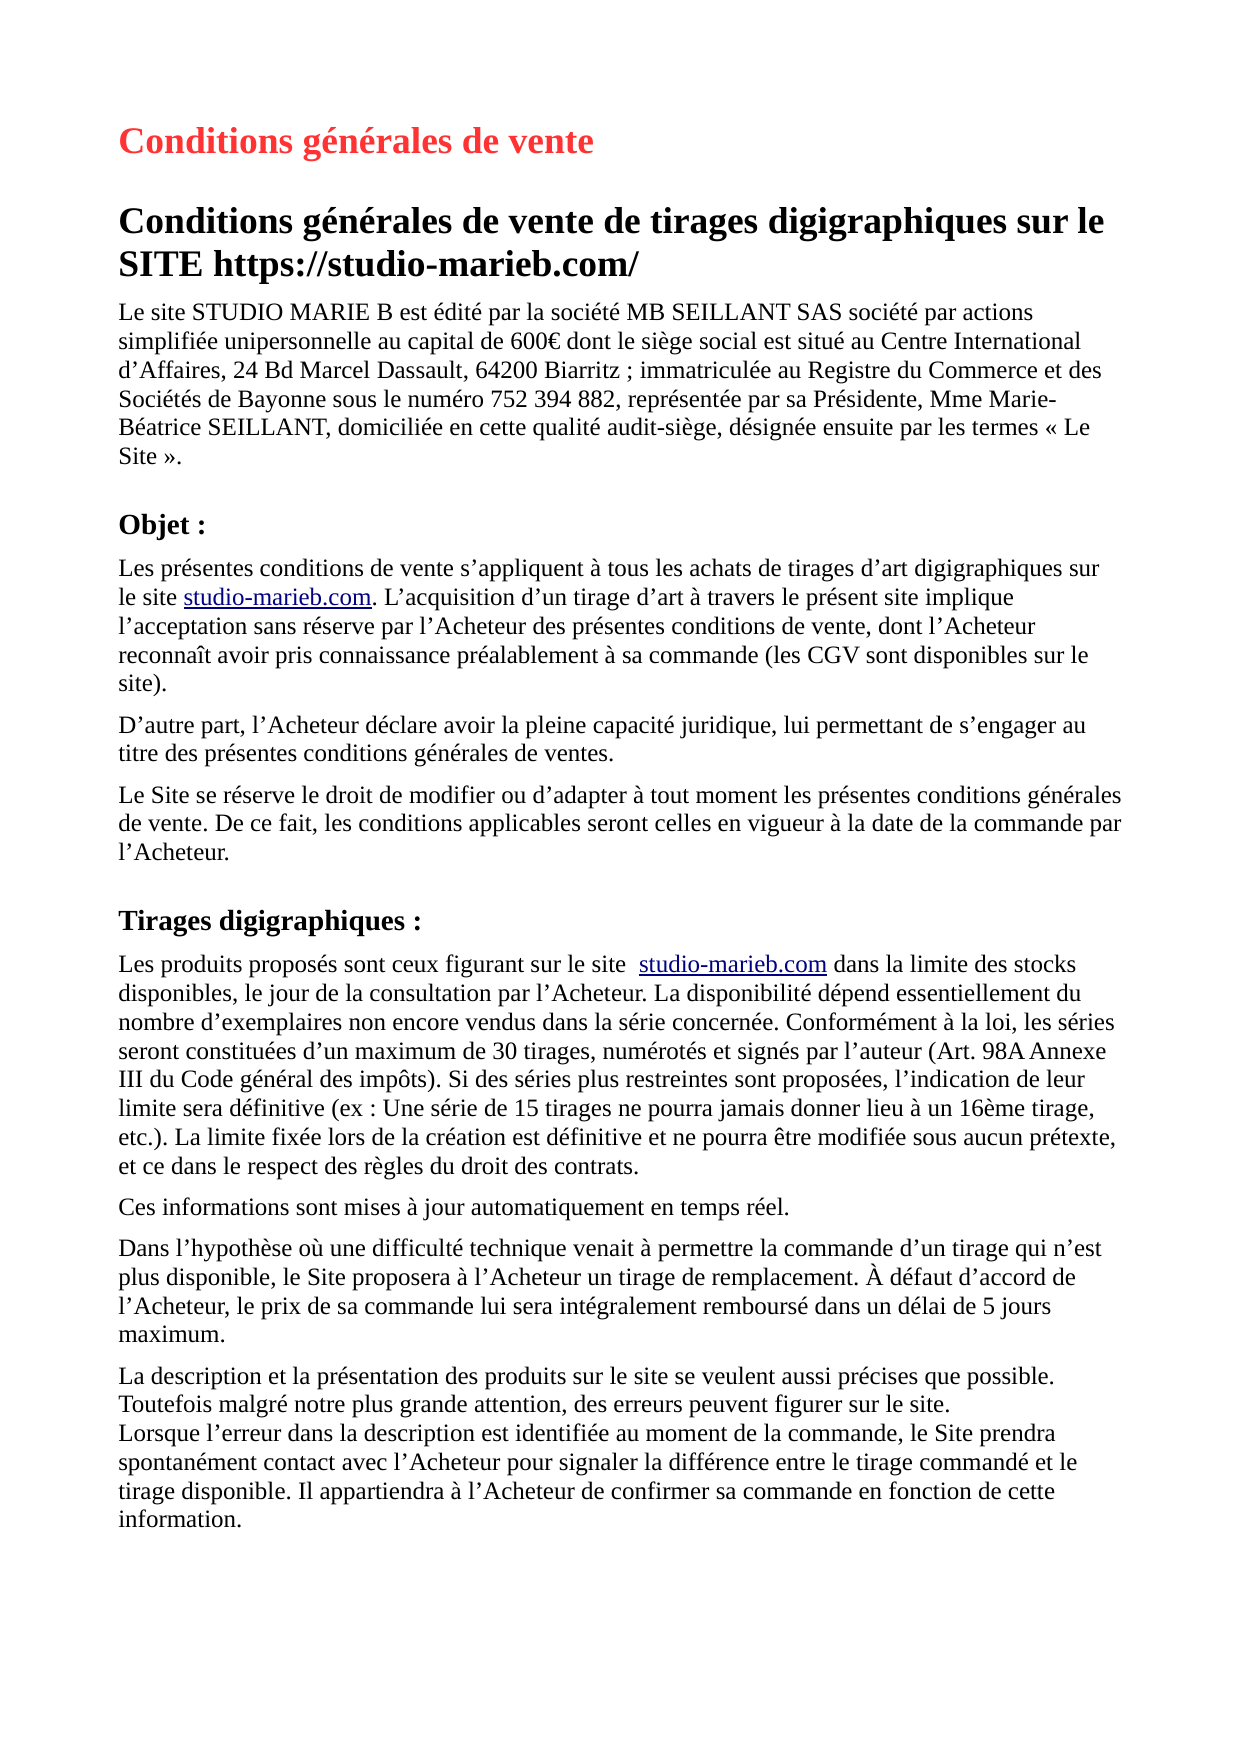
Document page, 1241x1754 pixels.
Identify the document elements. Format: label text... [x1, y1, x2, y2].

text Dans l’hypothèse où une difficulté technique venait à permettre la commande d’un tirage qui n’est plus disponible, le Site proposera à l’Acheteur un tirage de remplacement. À défaut d’accord de l’Acheteur, le prix de sa commande lui sera intégralement remboursé dans un délai de 5 jours maximum. [118, 1233, 1122, 1348]
text Le Site se réserve le droit de modifier ou d’adapter à tout moment les présentes conditions générales de vente. De ce fait, les conditions applicables seront celles en vigueur à la date de la commande par l’Acheteur. [118, 780, 1122, 866]
subtitle Tirages digigraphiques : [118, 903, 1122, 937]
text D’autre part, l’Acheteur déclare avoir la pleine capacité juridique, lui permettant de s’engager au titre des présentes conditions générales de ventes. [118, 710, 1122, 767]
text Les présentes conditions de vente s’appliquent à tous les achats de tirages d’art digigraphiques sur le site studio-marieb.com. L’acquisition d’un tirage d’art à travers le présent site implique l’acceptation sans réserve par l’Acheteur des présentes conditions de vente, dont l’Acheteur reconnaît avoir pris connaissance préalablement à sa commande (les CGV sont disponibles sur le site). [118, 553, 1122, 697]
text Le site STUDIO MARIE B est édité par la société MB SEILLANT SAS société par actions simplifiée unipersonnelle au capital de 600€ dont le siège social est situé au Centre International d’Affaires, 24 Bd Marcel Dassault, 64200 Biarritz ; immatriculée au Registre du Commerce et des Sociétés de Bayonne sous le numéro 752 394 882, représentée par sa Présidente, Mme Marie-Béatrice SEILLANT, domiciliée en cette qualité audit-siège, désignée ensuite par les termes « Le Site ». [118, 297, 1122, 470]
text Ces informations sont mises à jour automatiquement en temps réel. [118, 1192, 1122, 1221]
text Les produits proposés sont ceux figurant sur le site studio-marieb.com dans la limite des stocks disponibles, le jour de la consultation par l’Acheteur. La disponibilité dépend essentiellement du nombre d’exemplaires non encore vendus dans la série concernée. Conformément à la loi, les séries seront constituées d’un maximum de 30 tirages, numérotés et signés par l’auteur (Art. 98A Annexe III du Code général des impôts). Si des séries plus restreintes sont proposées, l’indication de leur limite sera définitive (ex : Une série de 15 tirages ne pourra jamais donner lieu à un 16ème tirage, etc.). La limite fixée lors de la création est définitive et ne pourra être modifiée sous aucun prétexte, et ce dans le respect des règles du droit des contrats. [118, 949, 1122, 1179]
subtitle Conditions générales de vente [118, 118, 1122, 161]
text La description et la présentation des produits sur le site se veulent aussi précises que possible. Toutefois malgré notre plus grande attention, des erreurs peuvent figurer sur le site. Lorsque l’erreur dans la description est identifiée au moment de la commande, le Site prendra spontanément contact avec l’Acheteur pour signaler la différence entre le tirage commandé et le tirage disponible. Il appartiendra à l’Acheteur de confirmer sa commande en fonction de cette information. [118, 1361, 1122, 1533]
subtitle Conditions générales de vente de tirages digigraphiques sur le SITE https://studio-marieb.com/ [118, 199, 1122, 285]
subtitle Objet : [118, 507, 1122, 541]
